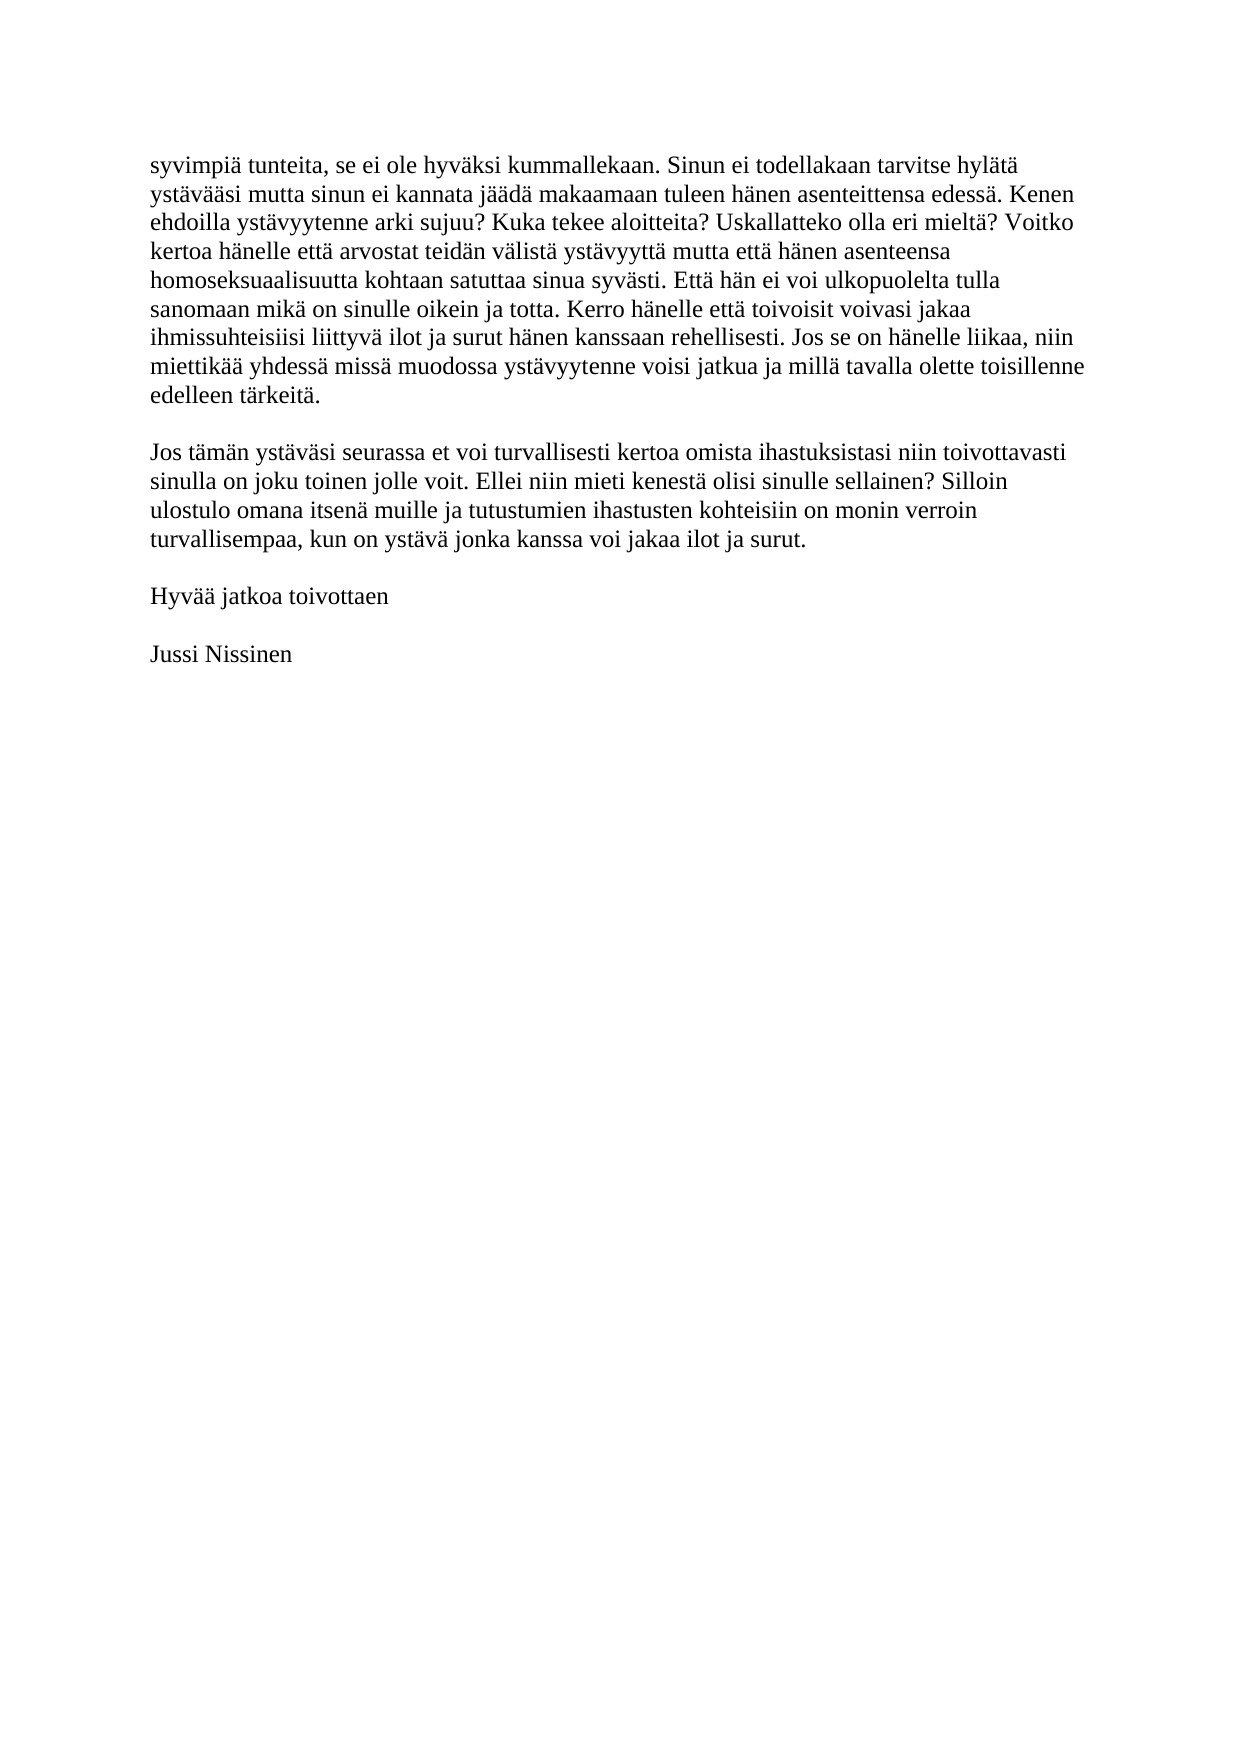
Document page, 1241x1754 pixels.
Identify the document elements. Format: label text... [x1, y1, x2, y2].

text syvimpiä tunteita, se ei ole hyväksi kummallekaan. Sinun ei todellakaan tarvitse hylätä ystävääsi mutta sinun ei kannata jäädä makaamaan tuleen hänen asenteittensa edessä. Kenen ehdoilla ystävyytenne arki sujuu? Kuka tekee aloitteita? Uskallatteko olla eri mieltä? Voitko kertoa hänelle että arvostat teidän välistä ystävyyttä mutta että hänen asenteensa homoseksuaalisuutta kohtaan satuttaa sinua syvästi. Että hän ei voi ulkopuolelta tulla sanomaan mikä on sinulle oikein ja totta. Kerro hänelle että toivoisit voivasi jakaa ihmissuhteisiisi liittyvä ilot ja surut hänen kanssaan rehellisesti. Jos se on hänelle liikaa, niin miettikää yhdessä missä muodossa ystävyytenne voisi jatkua ja millä tavalla olette toisillenne edelleen tärkeitä. Jos tämän ystäväsi seurassa et voi turvallisesti kertoa omista ihastuksistasi niin toivottavasti sinulla on joku toinen jolle voit. Ellei niin mieti kenestä olisi sinulle sellainen? Silloin ulostulo omana itsenä muille ja tutustumien ihastusten kohteisiin on monin verroin turvallisempaa, kun on ystävä jonka kanssa voi jakaa ilot ja surut. Hyvää jatkoa toivottaen Jussi Nissinen [150, 150, 1090, 667]
